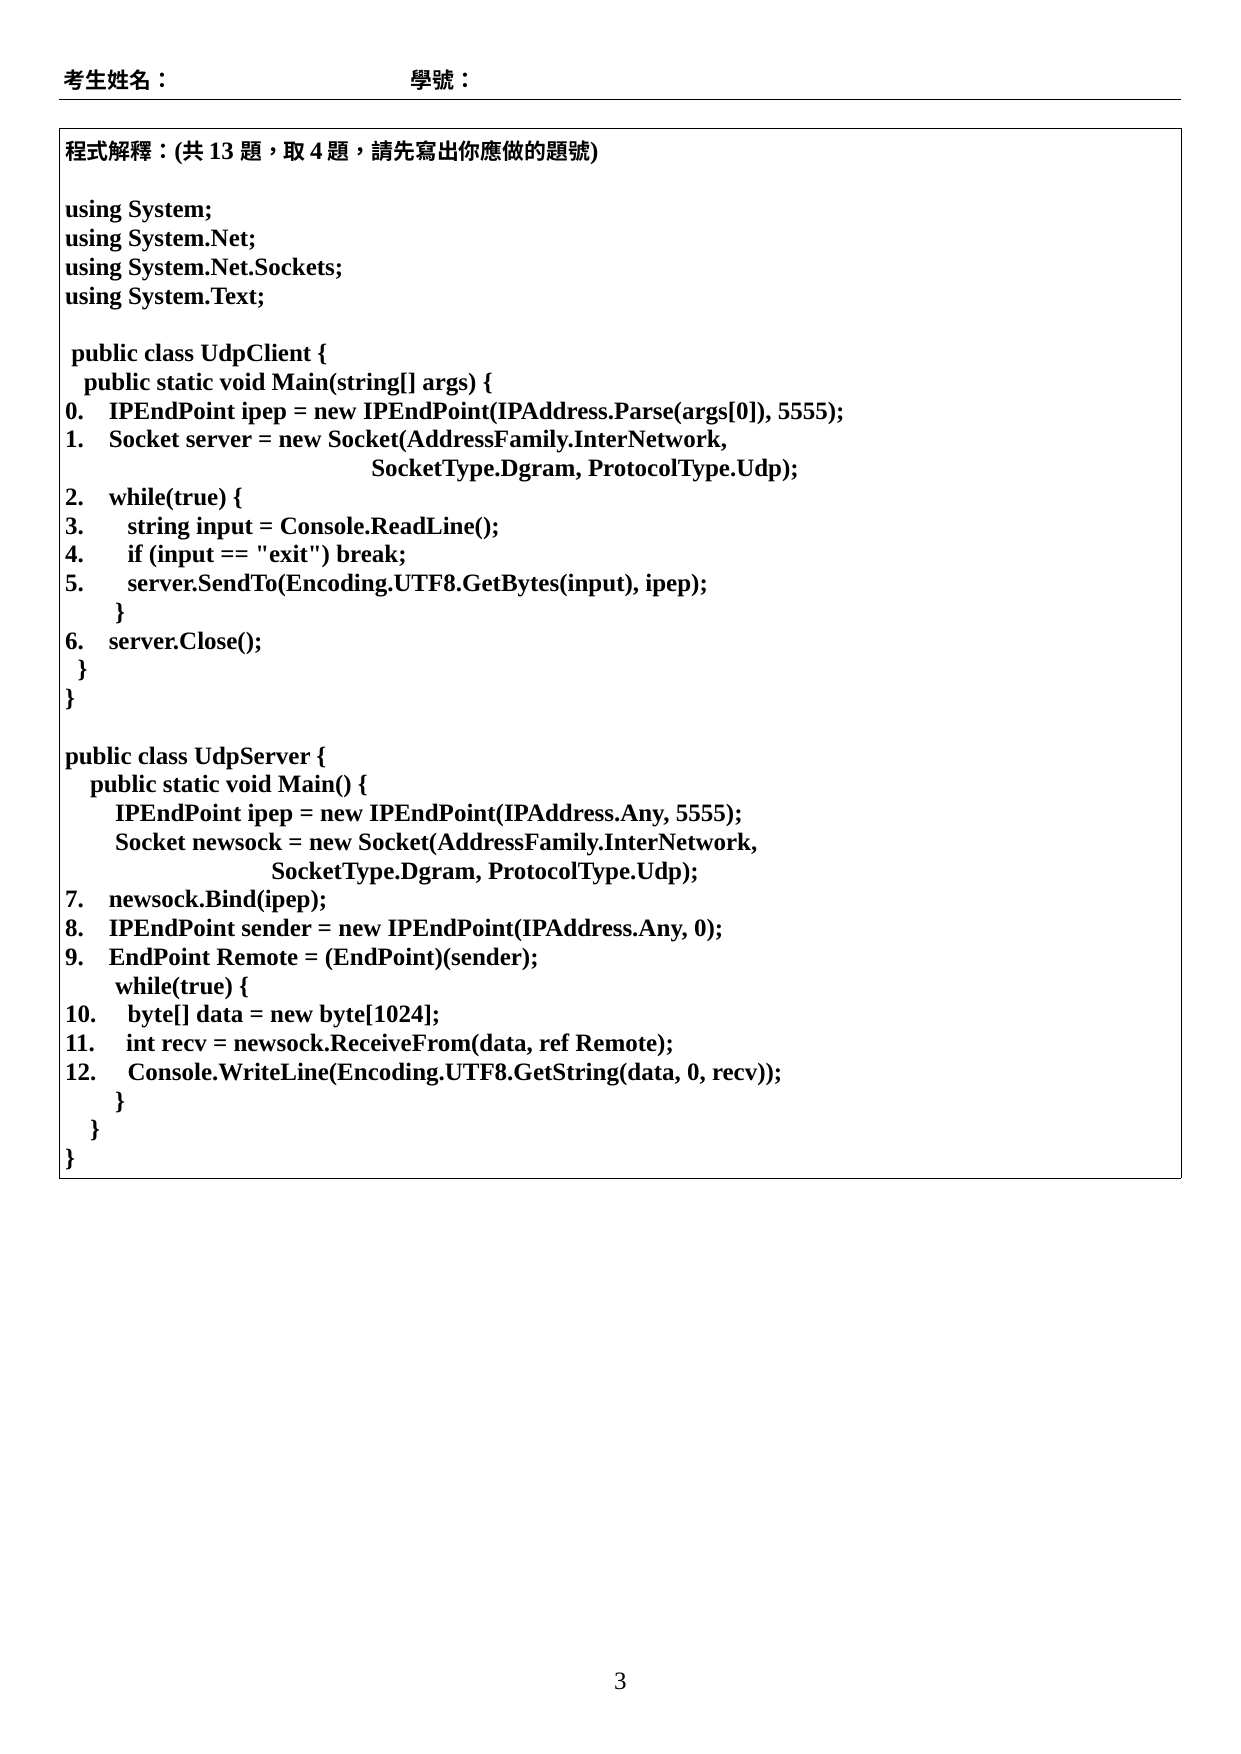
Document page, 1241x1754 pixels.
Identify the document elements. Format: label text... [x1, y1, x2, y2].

text 考生姓名： 學號： [59, 59, 1181, 99]
table_header 程式解釋：(共13 題，取4題，請先寫出你應做的題號) using System; using System.Net; using System.Net.Sockets; using System.Text; public class UdpClient { public static void Main(string[] args) { 0. IPEndPoint ipep = new IPEndPoint(IPAddress.Parse(args[0]), 5555); 1. Socket server = new Socket(AddressFamily.InterNetwork, SocketType.Dgram, ProtocolType.Udp); 2. while(true) { 3. string input = Console.ReadLine(); 4. if (input == "exit") break; 5. server.SendTo(Encoding.UTF8.GetBytes(input), ipep); } 6. server.Close(); } } public class UdpServer { public static void Main() { IPEndPoint ipep = new IPEndPoint(IPAddress.Any, 5555); Socket newsock = new Socket(AddressFamily.InterNetwork, SocketType.Dgram, ProtocolType.Udp); 7. newsock.Bind(ipep); 8. IPEndPoint sender = new IPEndPoint(IPAddress.Any, 0); 9. EndPoint Remote = (EndPoint)(sender); while(true) { 10. byte[] data = new byte[1024]; 11. int recv = newsock.ReceiveFrom(data, ref Remote); 12. Console.WriteLine(Encoding.UTF8.GetString(data, 0, recv)); } } } [60, 129, 1181, 1178]
